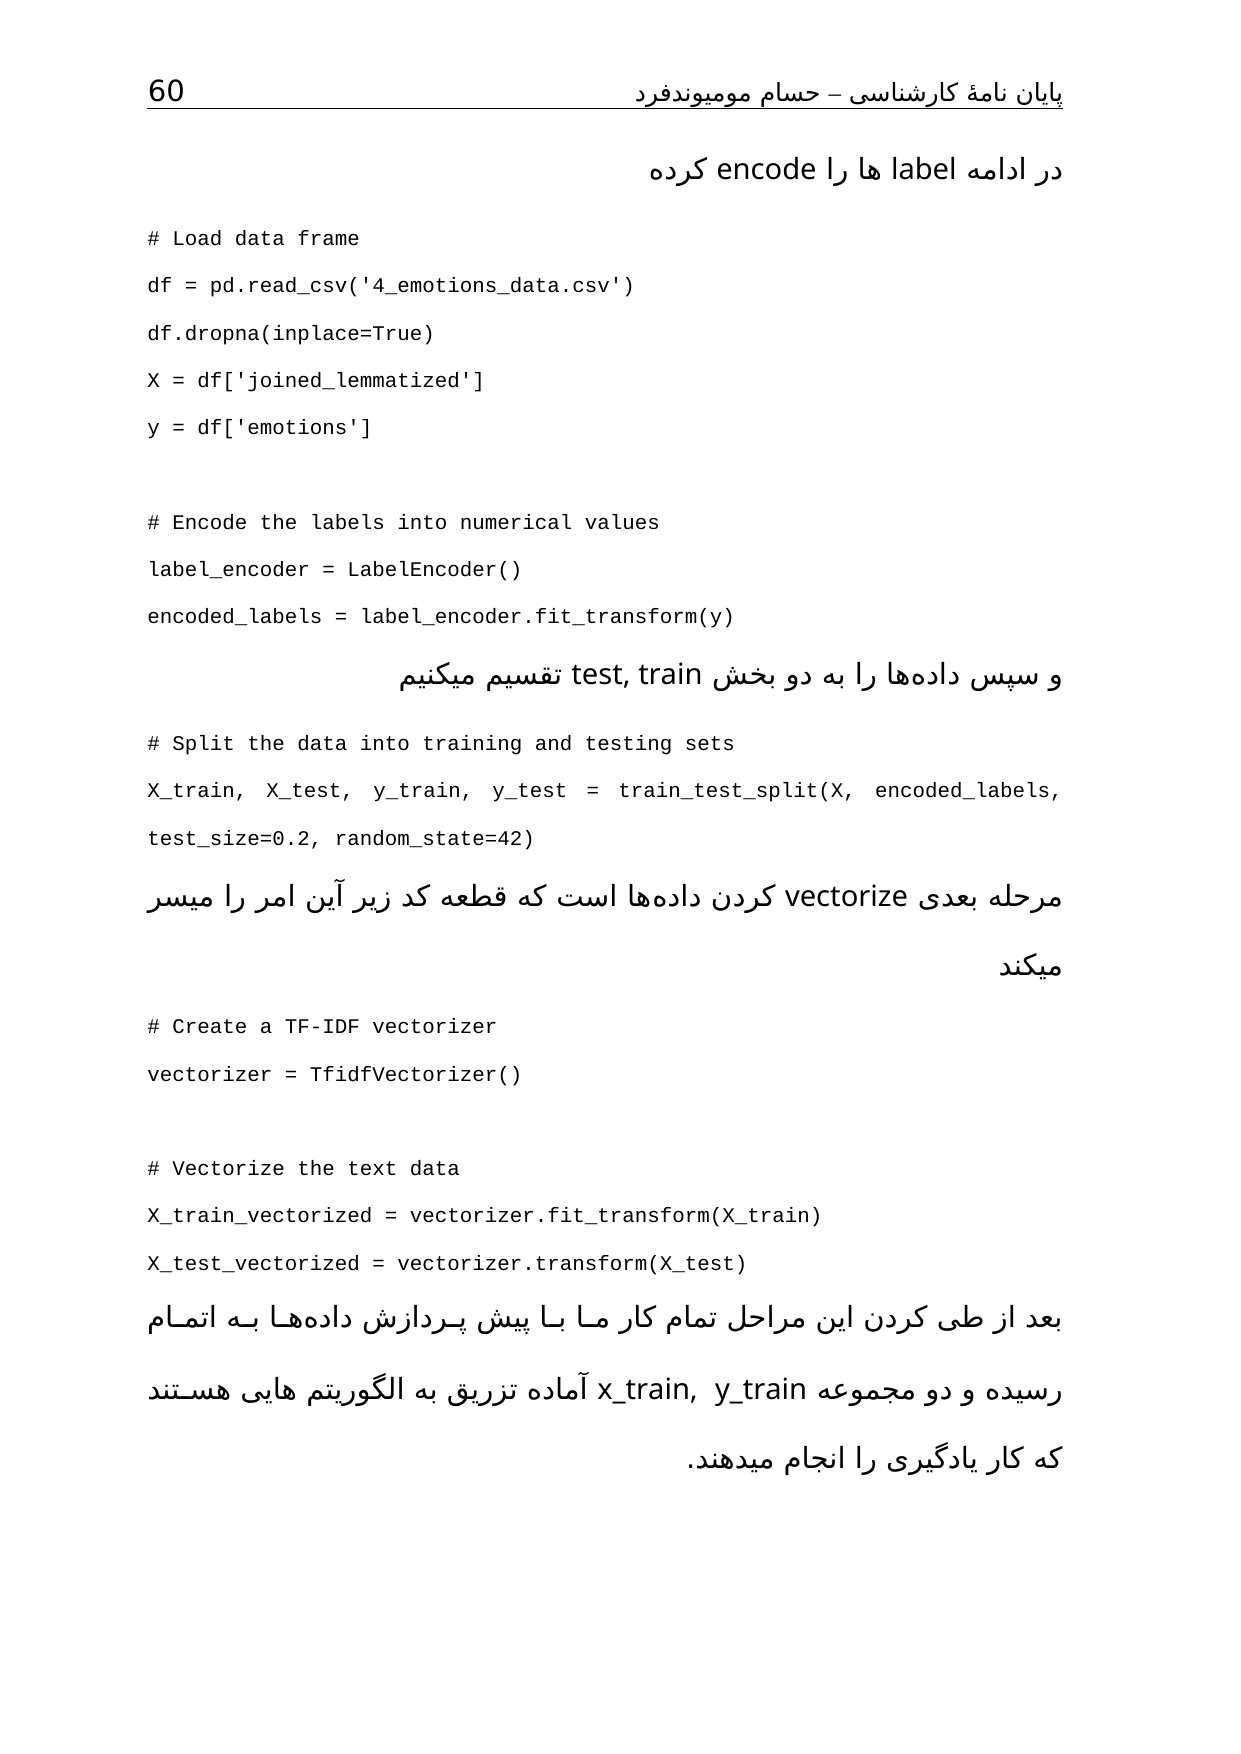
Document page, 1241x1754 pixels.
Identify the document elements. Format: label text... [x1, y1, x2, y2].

text # Encode the labels into numerical values [147, 512, 1063, 535]
text X = df['joined_lemmatized'] [147, 370, 1063, 393]
text بعد از طی کردن این مراحل تمام کار ما با پیش پردازش داده‌ها به اتمام رسیده و دو مجموعه x_train, y_train آماده تزریق به الگوریتم هایی هستند که کار یادگیری را انجام میدهند. [147, 1300, 1063, 1476]
text encoded_labels = label_encoder.fit_transform(y) [147, 606, 1063, 630]
text vectorizer = TfidfVectorizer() [147, 1064, 1063, 1087]
text X_train_vectorized = vectorizer.fit_transform(X_train) [147, 1206, 1063, 1229]
text df = pd.read_csv('4_emotions_data.csv') [147, 275, 1063, 299]
text label_encoder = LabelEncoder() [147, 559, 1063, 583]
text در ادامه label ها را encode کرده [147, 148, 1063, 188]
text # Load data frame [147, 228, 1063, 252]
text X_test_vectorized = vectorizer.transform(X_test) [147, 1253, 1063, 1276]
text مرحله بعدی vectorize کردن داده‌ها است که قطعه کد زیر آین امر را میسر میکند [147, 875, 1063, 982]
text y = df['emotions'] [147, 417, 1063, 441]
text و سپس داده‌ها را به دو بخش test, train تقسیم میکنیم [147, 653, 1063, 693]
text # Vectorize the text data [147, 1158, 1063, 1182]
text df.dropna(inplace=True) [147, 322, 1063, 346]
text X_train, X_test, y_train, y_test = train_test_split(X, encoded_labels, test_size=0.2, random_state=42) [147, 780, 1063, 851]
text # Create a TF-IDF vectorizer [147, 1016, 1063, 1040]
text # Split the data into training and testing sets [147, 733, 1063, 757]
